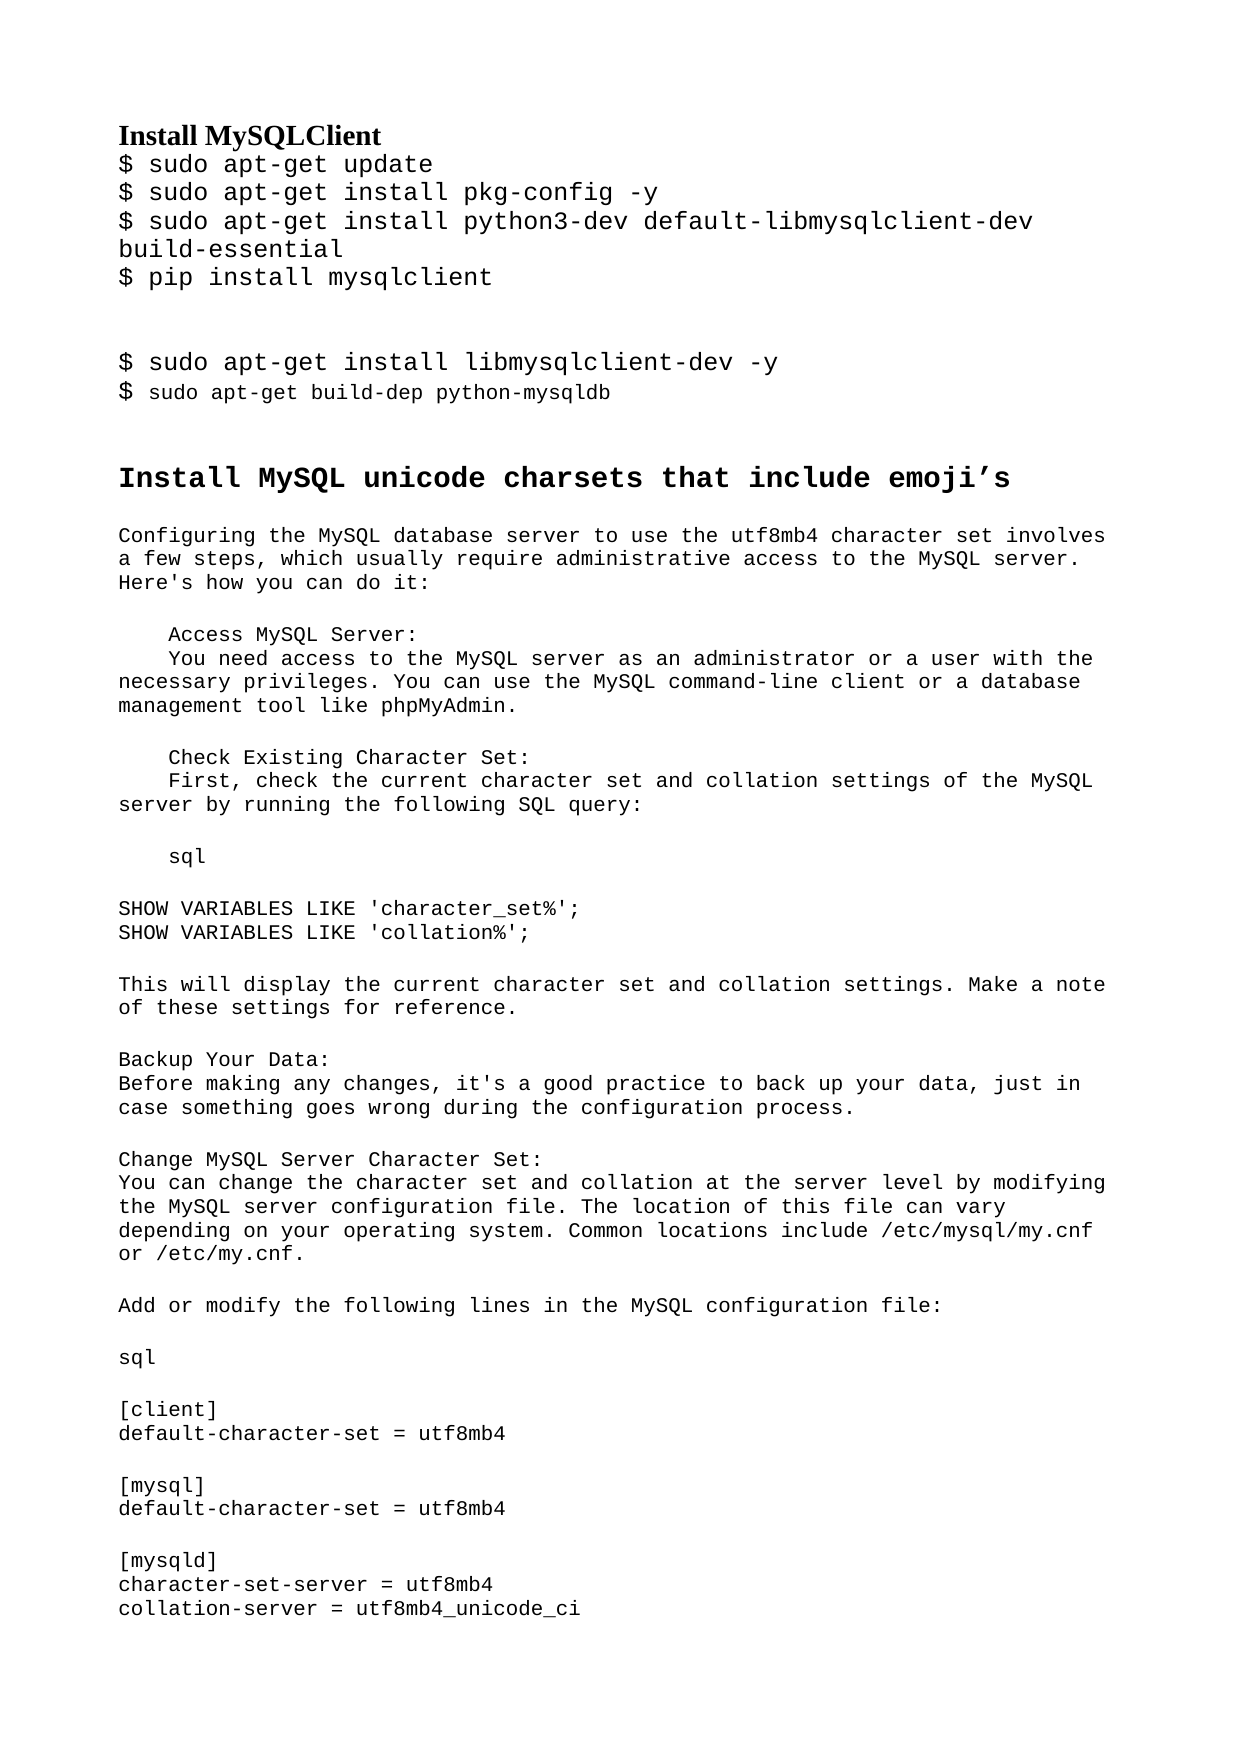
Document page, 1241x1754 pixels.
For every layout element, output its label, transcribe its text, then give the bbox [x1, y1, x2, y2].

text $ pip install mysqlclient [118, 265, 1122, 293]
text $ sudo apt-get install pkg-config -y [118, 180, 1122, 208]
text This will display the current character set and collation settings. Make a note of these settings for reference. [118, 974, 1122, 1021]
text Access MySQL Server: [118, 624, 1122, 648]
text SHOW VARIABLES LIKE 'collation%'; [118, 922, 1122, 945]
text $ sudo apt-get update [118, 152, 1122, 180]
text SHOW VARIABLES LIKE 'character_set%'; [118, 898, 1122, 922]
text collation-server = utf8mb4_unicode_ci [118, 1598, 1122, 1621]
text Add or modify the following lines in the MySQL configuration file: [118, 1295, 1122, 1319]
text You can change the character set and collation at the server level by modifying the MySQL server configuration file. The location of this file can vary depending on your operating system. Common locations include /etc/mysql/my.cnf or /etc/my.cnf. [118, 1172, 1122, 1267]
text [mysql] [118, 1475, 1122, 1498]
text [client] [118, 1399, 1122, 1423]
text character-set-server = utf8mb4 [118, 1574, 1122, 1598]
text Change MySQL Server Character Set: [118, 1149, 1122, 1172]
text Backup Your Data: [118, 1049, 1122, 1073]
text You need access to the MySQL server as an administrator or a user with the necessary privileges. You can use the MySQL command-line client or a database management tool like phpMyAdmin. [118, 648, 1122, 718]
text $ sudo apt-get install libmysqlclient-dev -y [118, 350, 1122, 378]
text Install MySQLClient [118, 118, 1122, 152]
text $ sudo apt-get build-dep python-mysqldb [118, 378, 1122, 407]
text $ sudo apt-get install python3-dev default-libmysqlclient-dev build-essential [118, 208, 1122, 265]
text default-character-set = utf8mb4 [118, 1498, 1122, 1522]
text Check Existing Character Set: [118, 747, 1122, 771]
text First, check the current character set and collation settings of the MySQL server by running the following SQL query: [118, 771, 1122, 818]
text Before making any changes, it's a good practice to back up your data, just in case something goes wrong during the configuration process. [118, 1073, 1122, 1120]
text Install MySQL unicode charsets that include emoji’s [118, 463, 1122, 496]
text default-character-set = utf8mb4 [118, 1423, 1122, 1446]
text sql [118, 1347, 1122, 1371]
text Configuring the MySQL database server to use the utf8mb4 character set involves a few steps, which usually require administrative access to the MySQL server. Here's how you can do it: [118, 525, 1122, 596]
text sql [118, 846, 1122, 870]
text [mysqld] [118, 1550, 1122, 1574]
